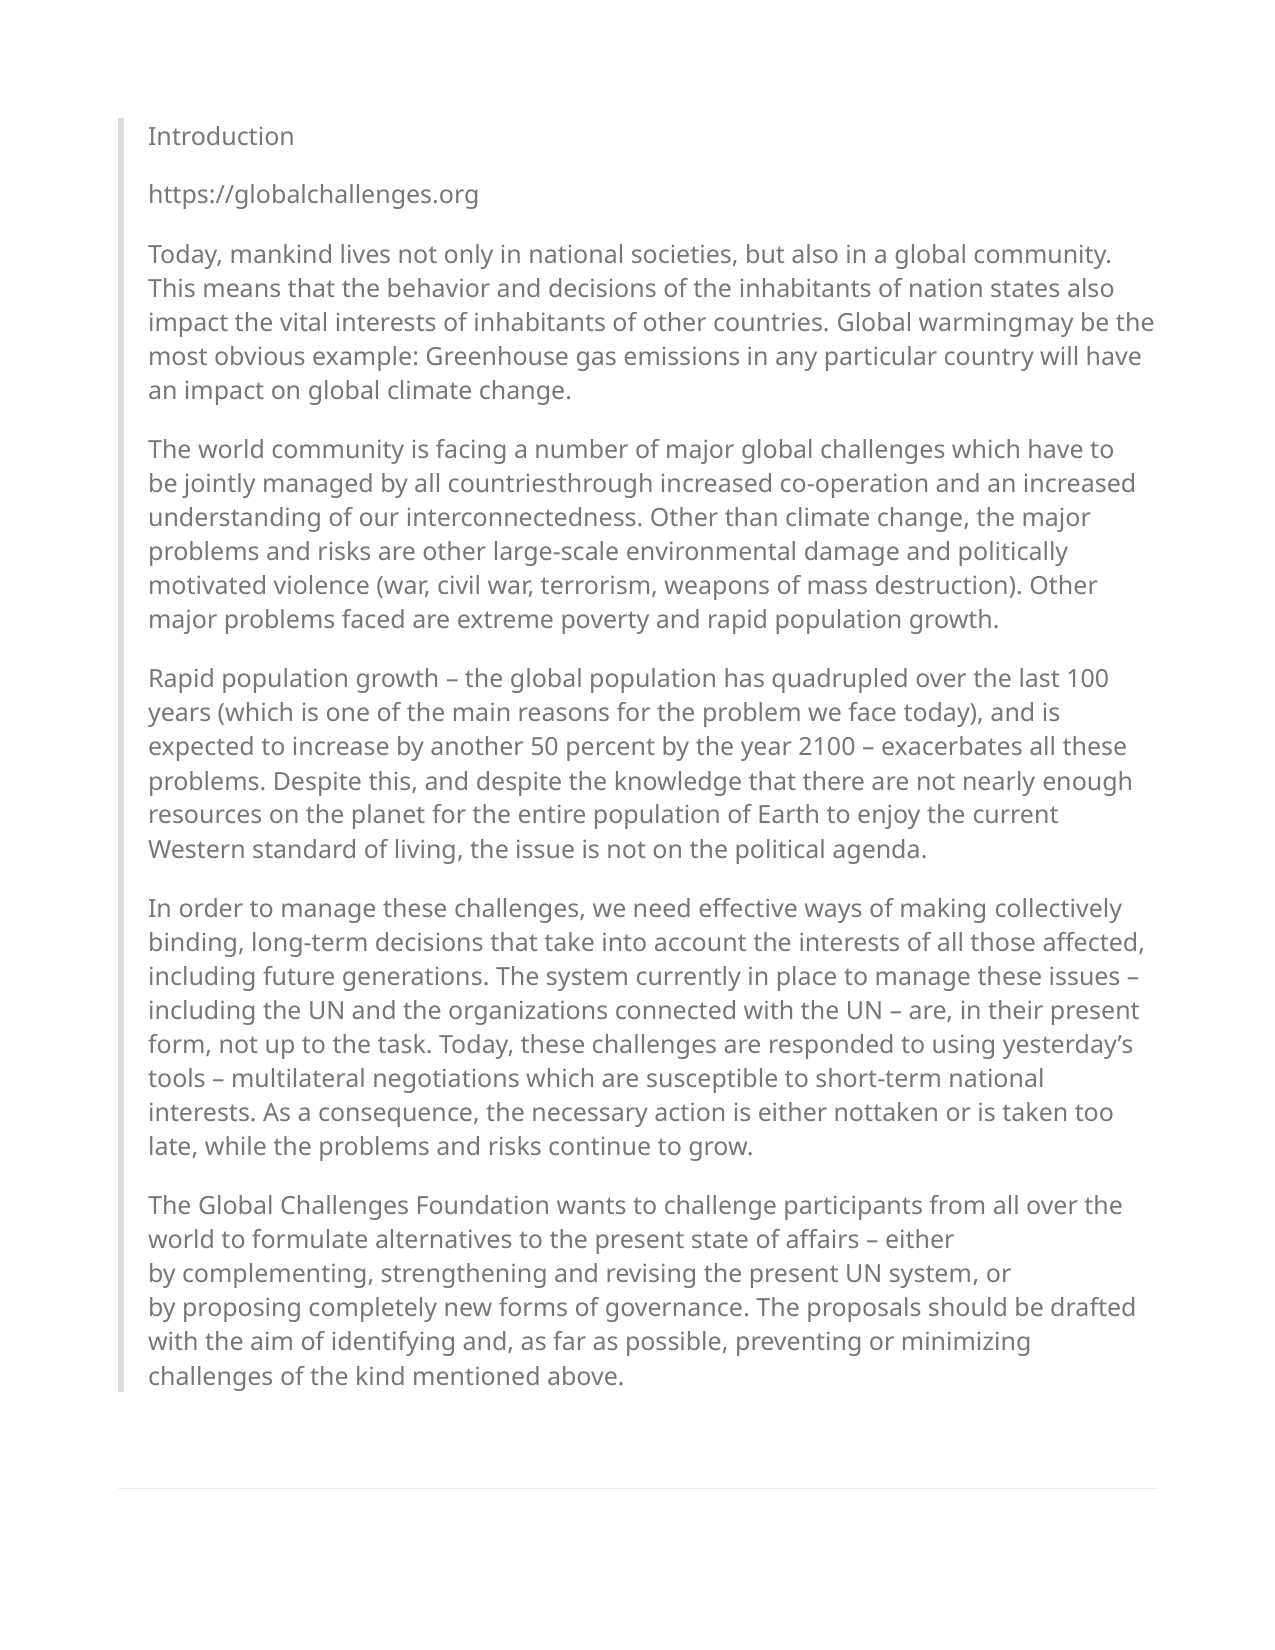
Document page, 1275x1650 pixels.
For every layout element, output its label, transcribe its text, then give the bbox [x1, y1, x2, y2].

text Introduction [124, 118, 1157, 152]
text In order to manage these challenges, we need effective ways of making collectively binding, long-term decisions that take into account the interests of all those affected, including future generations. The system currently in place to manage these issues – including the UN and the organizations connected with the UN – are, in their present form, not up to the task. Today, these challenges are responded to using yesterday’s tools – multilateral negotiations which are susceptible to short-term national interests. As a consequence, the necessary action is either nottaken or is taken too late, while the problems and risks continue to grow. [124, 890, 1157, 1163]
text The world community is facing a number of major global challenges which have to be jointly managed by all countriesthrough increased co-operation and an increased understanding of our interconnectedness. Other than climate change, the major problems and risks are other large-scale environmental damage and politically motivated violence (war, civil war, terrorism, weapons of mass destruction). Other major problems faced are extreme poverty and rapid population growth. [124, 432, 1157, 636]
text Today, mankind lives not only in national societies, but also in a global community. This means that the behavior and decisions of the inhabitants of nation states also impact the vital interests of inhabitants of other countries. Global warmingmay be the most obvious example: Greenhouse gas emissions in any particular country will have an impact on global climate change. [124, 236, 1157, 407]
text The Global Challenges Foundation wants to challenge participants from all over the world to formulate alternatives to the present state of affairs – either by complementing, strengthening and revising the present UN system, or by proposing completely new forms of governance. The proposals should be drafted with the aim of identifying and, as far as possible, preventing or minimizing challenges of the kind mentioned above. [124, 1188, 1157, 1392]
text https://globalchallenges.org [124, 177, 1157, 211]
text Rapid population growth – the global population has quadrupled over the last 100 years (which is one of the main reasons for the problem we face today), and is expected to increase by another 50 percent by the year 2100 – exacerbates all these problems. Despite this, and despite the knowledge that there are not nearly enough resources on the planet for the entire population of Earth to enjoy the current Western standard of living, the issue is not on the political agenda. [124, 661, 1157, 865]
